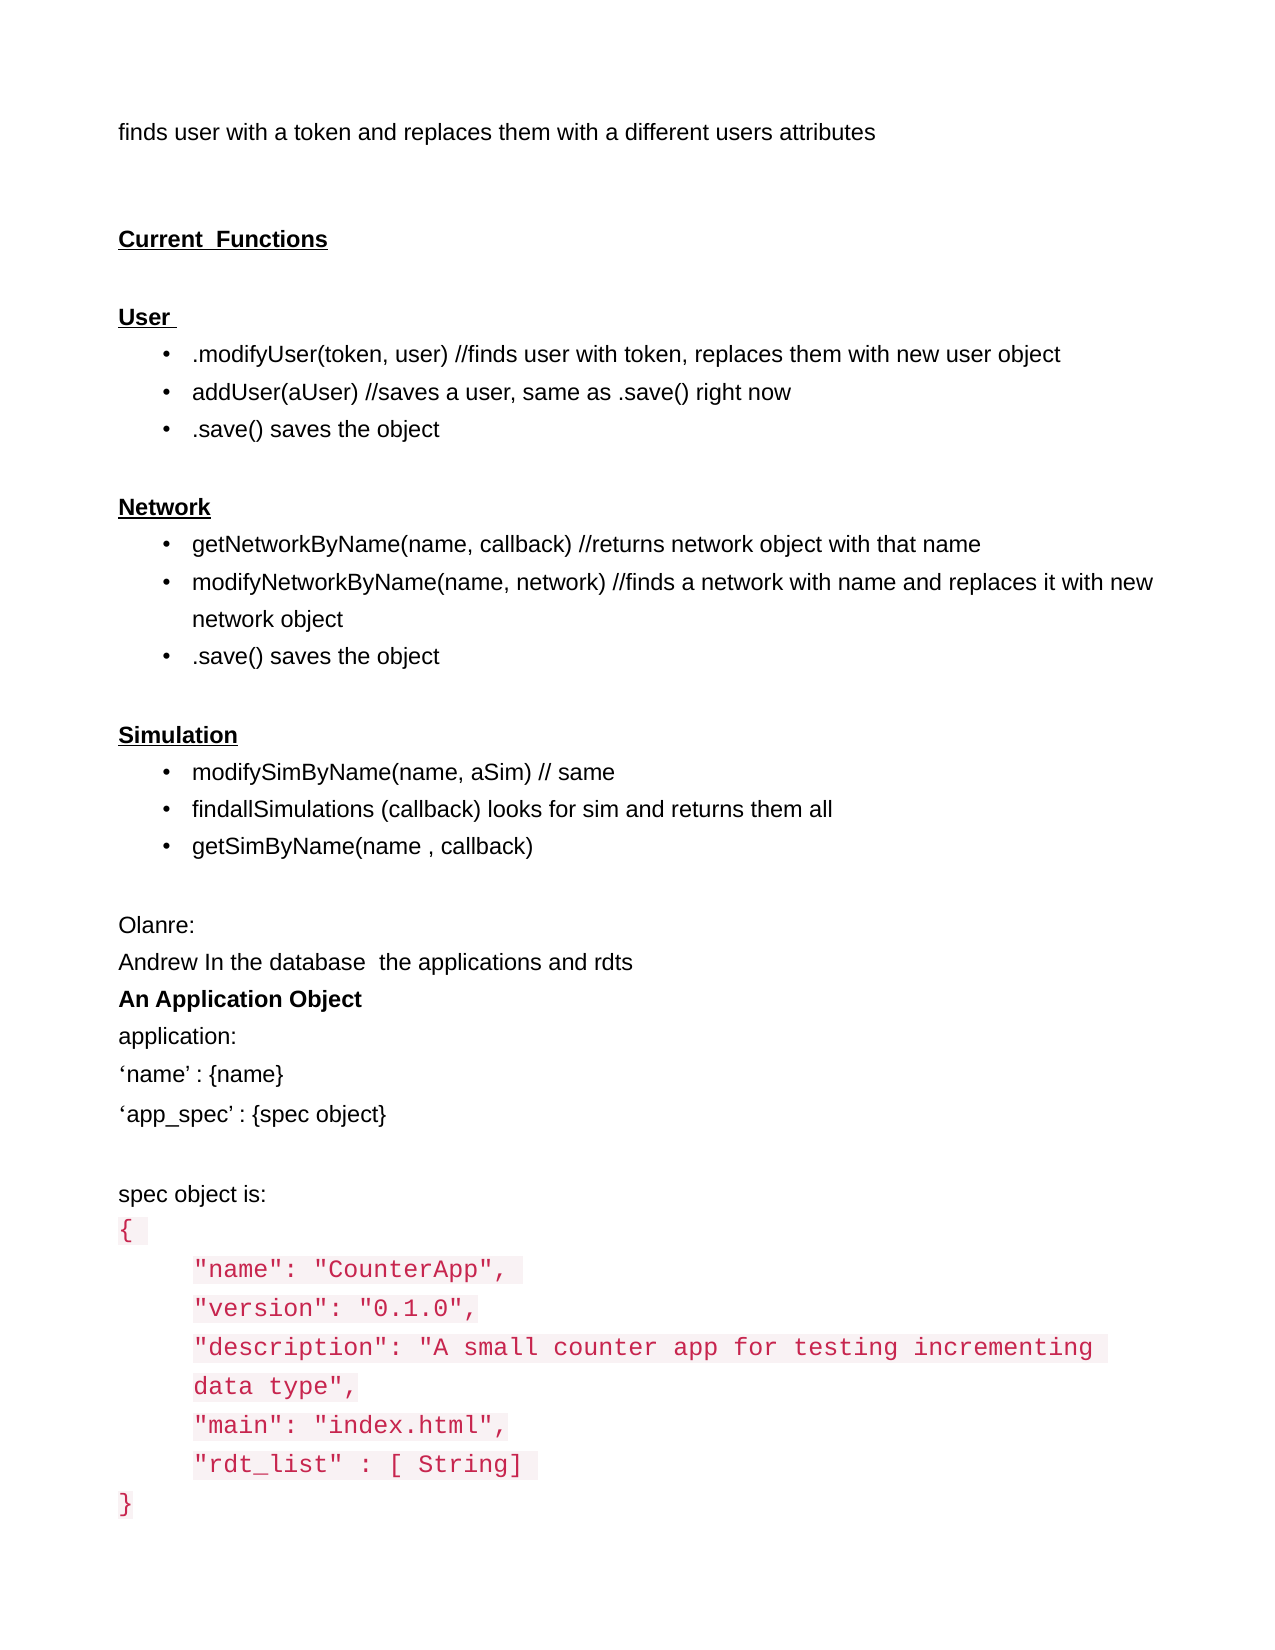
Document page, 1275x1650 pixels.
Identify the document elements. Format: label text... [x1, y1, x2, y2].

text ‘name’ : {name} [118, 1059, 1157, 1088]
text spec object is: [118, 1180, 1157, 1207]
list getSimByName(name , callback) [162, 833, 1157, 860]
text Olanre: [118, 911, 1157, 938]
text Andrew In the database the applications and rdts [118, 948, 1157, 975]
text An Application Object [118, 985, 1157, 1012]
text "main": "index.html", [193, 1412, 1157, 1441]
list .save() saves the object [162, 415, 1157, 442]
text "description": "A small counter app for testing incrementing data type", [193, 1334, 1157, 1402]
list modifyNetworkByName(name, network) //finds a network with name and replaces it with new network object [162, 568, 1157, 632]
text Simulation [118, 721, 1157, 748]
text ‘app_spec’ : {spec object} [118, 1099, 1157, 1128]
text "rdt_list" : [ String] [193, 1451, 1157, 1480]
text "version": "0.1.0", [193, 1295, 1157, 1323]
list modifySimByName(name, aSim) // same [162, 758, 1157, 785]
text "name": "CounterApp", [118, 1256, 1157, 1284]
text User [118, 303, 1157, 330]
list addUser(aUser) //saves a user, same as .save() right now [162, 378, 1157, 405]
list getNetworkByName(name, callback) //returns network object with that name [162, 531, 1157, 558]
text application: [118, 1022, 1157, 1049]
text { [118, 1217, 1157, 1245]
text Current Functions [118, 225, 1157, 252]
text Network [118, 494, 1157, 521]
list .modifyUser(token, user) //finds user with token, replaces them with new user object [162, 341, 1157, 368]
list findallSimulations (callback) looks for sim and returns them all [162, 795, 1157, 822]
text finds user with a token and replaces them with a different users attributes [118, 118, 1157, 145]
text } [118, 1491, 1157, 1519]
list .save() saves the object [162, 642, 1157, 669]
